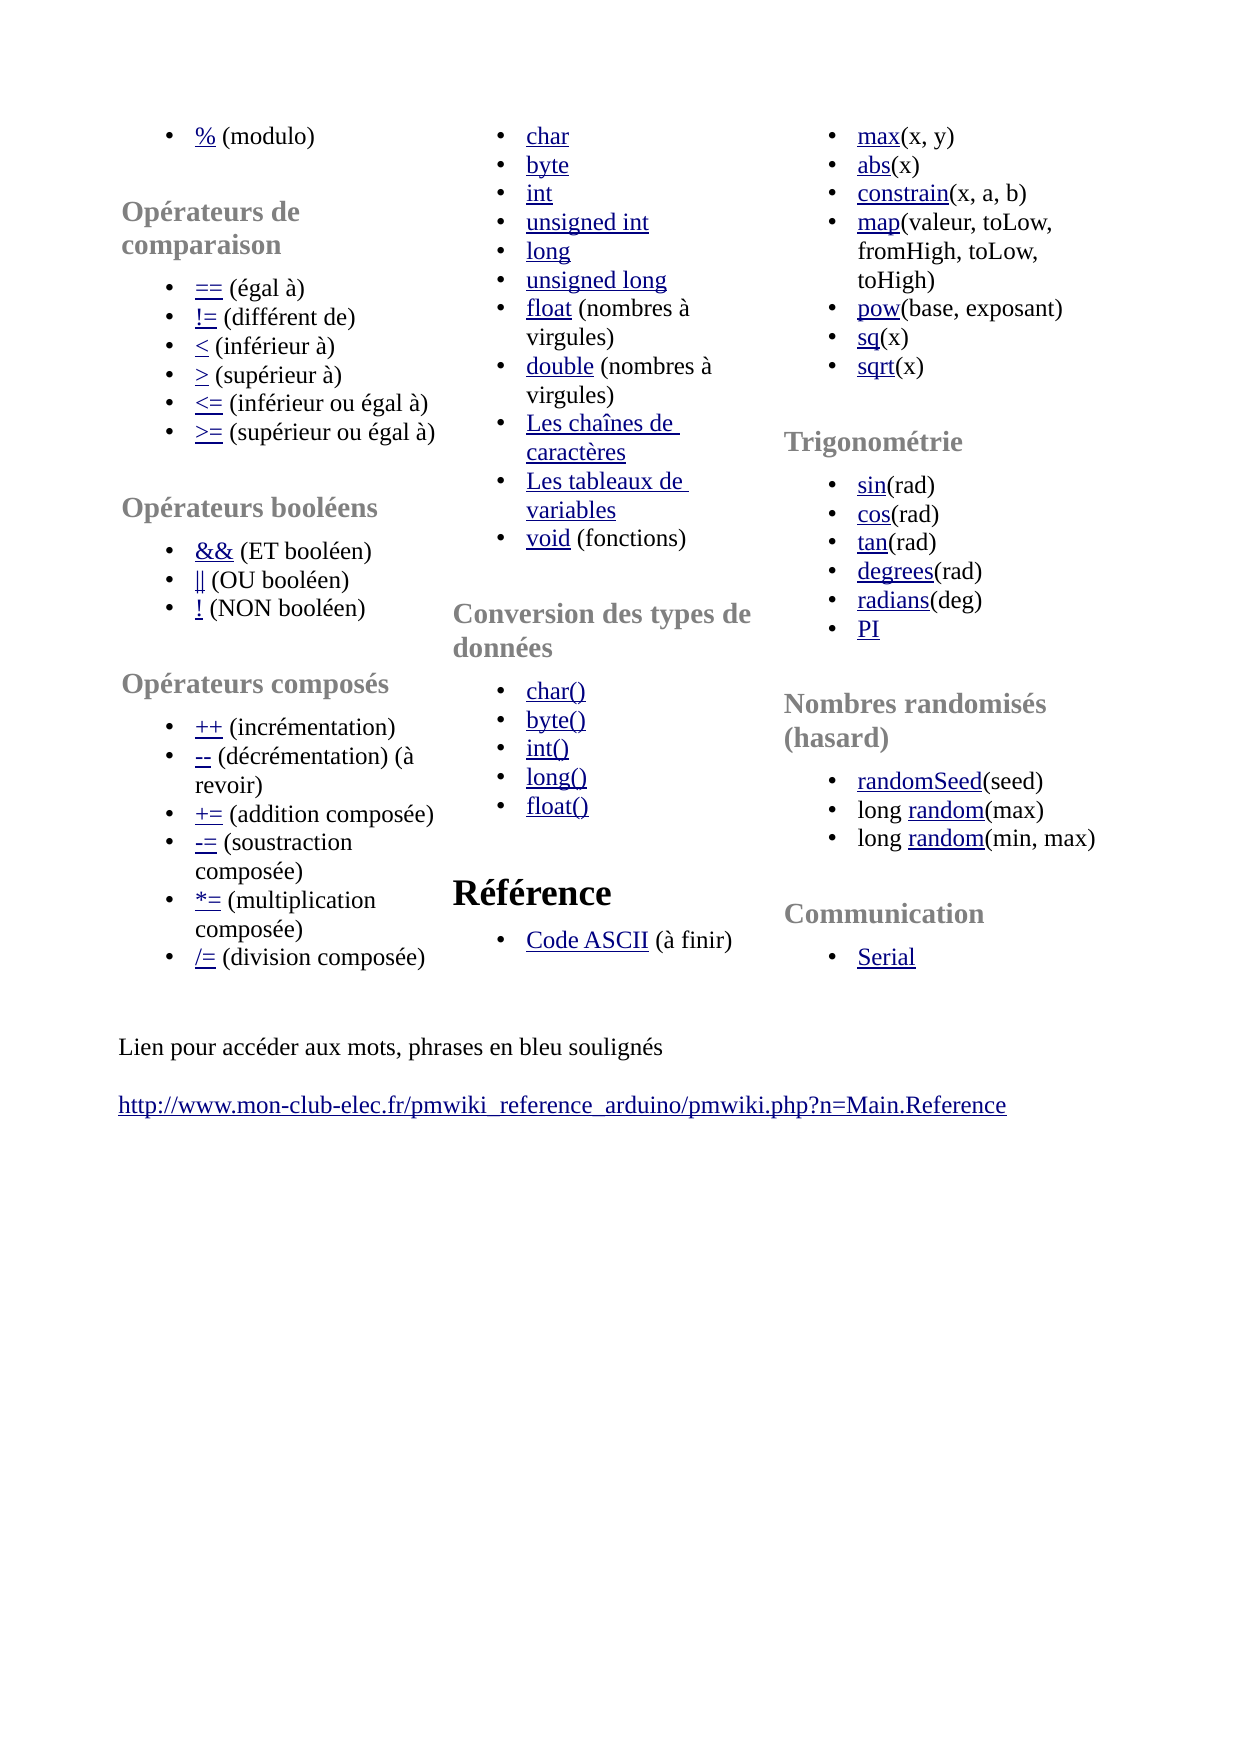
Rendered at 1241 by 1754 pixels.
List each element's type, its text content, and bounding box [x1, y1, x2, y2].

table_header Variables et constantes Les variables sont des expressions que vous pouvez utilisez dans les programmes pour stocker des valeurs, telles que la tension de sortie d'un capteur présente sur une broche analogique. Constantes prédéfinies Les constantes prédéfinies du langage Arduino sont des valeurs particulières ayant une signification spécifique. HIGH | LOW INPUT | OUTPUT true | false A ajouter : constantes décimales prédéfinies Expressions numériques Expressions numériques entières Types des données Les variables peuvent être de type variés qui sont décrits ci-dessous. Synthèse des types de données Arduino boolean char byte int unsigned int long unsigned long float (nombres à virgules) double (nombres à virgules) Les chaînes de caractères Les tableaux de variables void (fonctions) Conversion des types de données char() byte() int() long() float() Référence Code ASCII (à finir) [449, 118, 781, 1003]
table_header Fonctions Entrées/Sorties Numériques pinMode(broche, mode) digitalWrite(broche, valeur) int digitalRead(broche) Entrées analogiques int analogRead(broche) Sorties "analogiques" (génération d'impulsion) analogWrite(broche, valeur) - PWM Entrées/Sorties Avancées tone() noTone() shiftOut(broche, BrocheHorloge, OrdreBit, valeur) unsigned long pulseIn(broche, valeur) Temps unsigned long millis() unsigned long micros() delay(ms) delayMicroseconds(us) Math min(x, y) max(x, y) abs(x) constrain(x, a, b) map(valeur, toLow, fromHigh, toLow, toHigh) pow(base, exposant) sq(x) sqrt(x) Trigonométrie sin(rad) cos(rad) tan(rad) degrees(rad) radians(deg) PI Nombres randomisés (hasard) randomSeed(seed) long random(max) long random(min, max) Communication Serial [781, 118, 1122, 1003]
table_header Structure Fonctions de base Ces deux fonctions sont obligatoires dans tout programme en langage Arduino : void setup() void loop() Structures de contrôle if if...else for switch case while do... while break continue return Syntaxe de base ; (point virgule) {} (accolades) // (commentaire sur une ligne) /* */ (commentaire sur plusieurs lignes) Opérateurs arithmétiques = (égalité) + (addition) - (soustraction) * (multiplication) / (division) % (modulo) Opérateurs de comparaison == (égal à) != (différent de) < (inférieur à) > (supérieur à) <= (inférieur ou égal à) >= (supérieur ou égal à) Opérateurs booléens && (ET booléen) || (OU booléen) ! (NON booléen) Opérateurs composés ++ (incrémentation) -- (décrémentation) (à revoir) += (addition composée) -= (soustraction composée) *= (multiplication composée) /= (division composée) [118, 118, 449, 1003]
text http://www.mon-club-elec.fr/pmwiki_reference_arduino/pmwiki.php?n=Main.Reference [118, 1090, 1122, 1118]
text Lien pour accéder aux mots, phrases en bleu soulignés [118, 1032, 1122, 1061]
